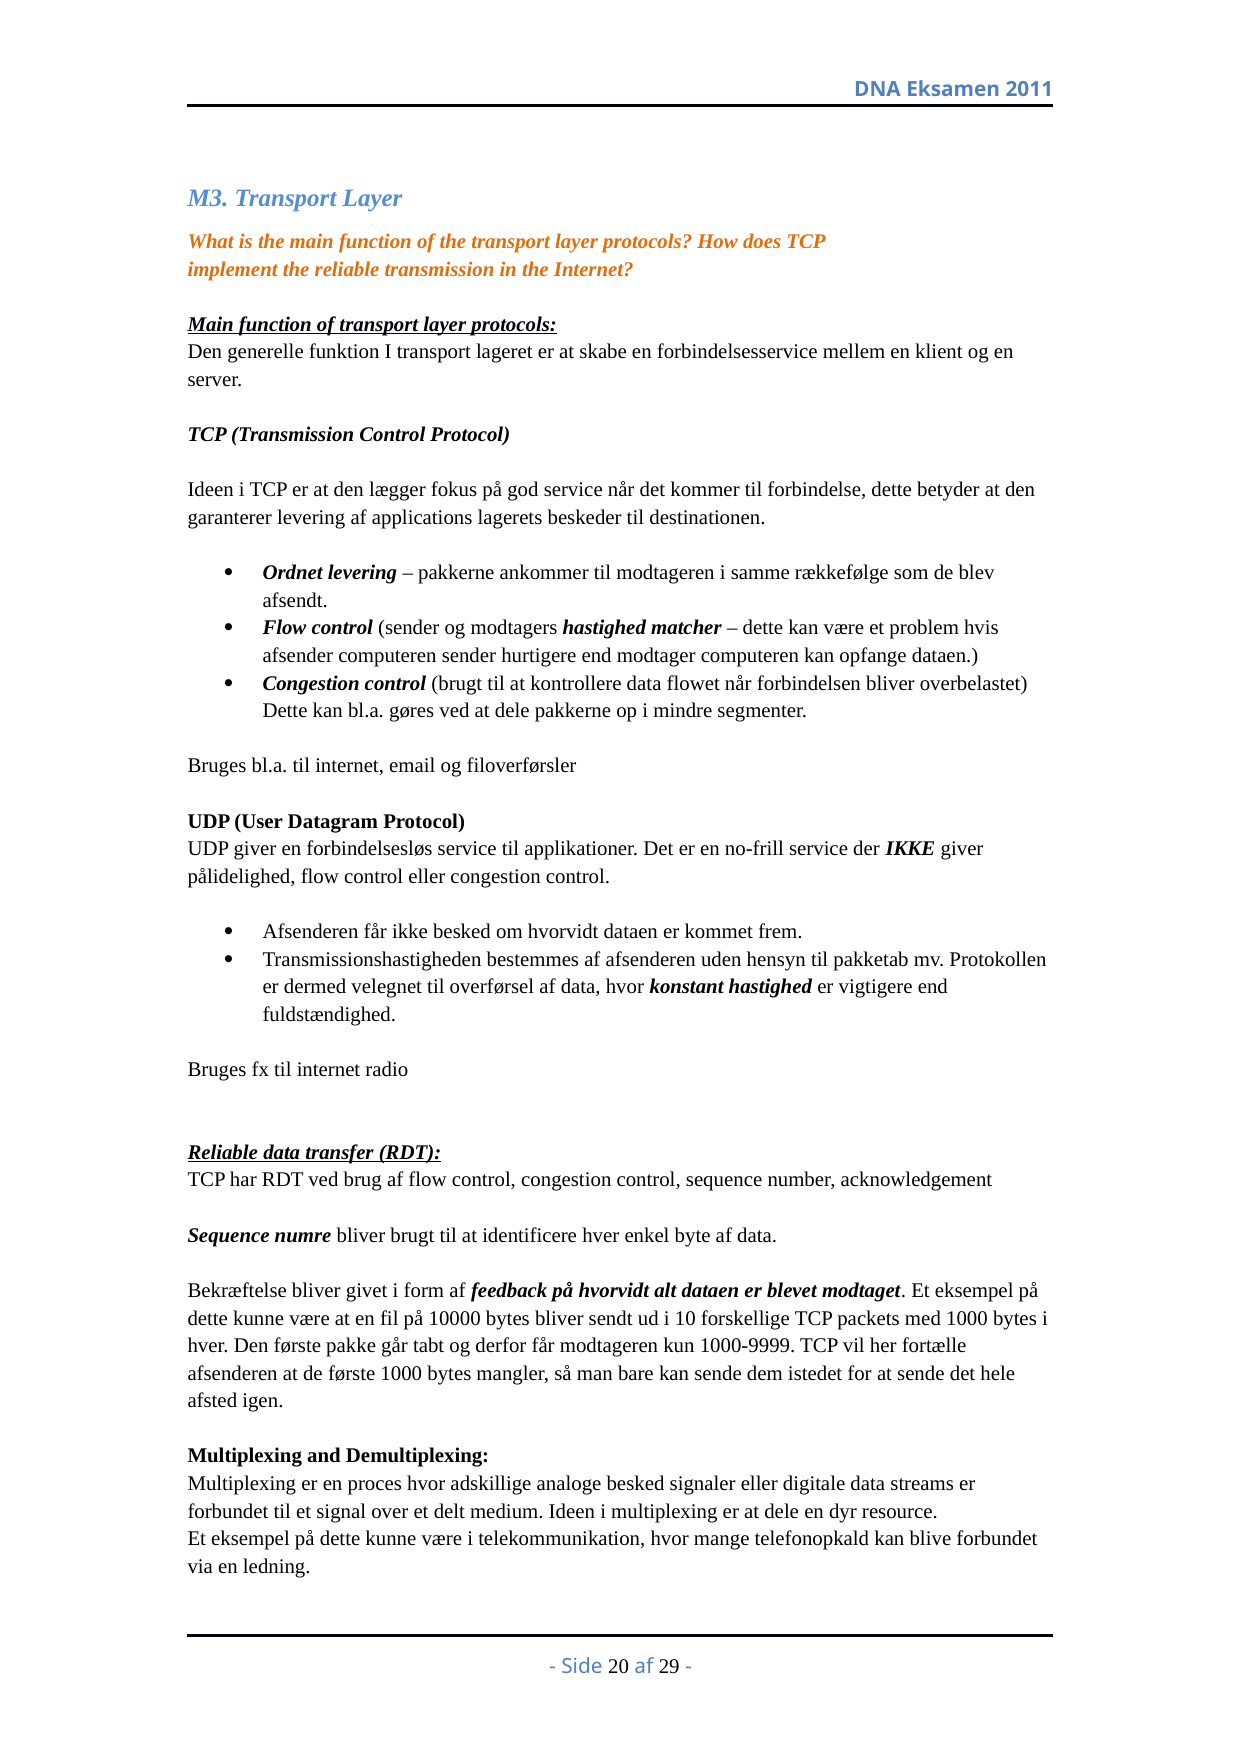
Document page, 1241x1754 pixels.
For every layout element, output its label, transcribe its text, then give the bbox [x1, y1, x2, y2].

text UDP (User Datagram Protocol) [187, 808, 1053, 833]
text Main function of transport layer protocols: [187, 312, 1053, 336]
text Et eksempel på dette kunne være i telekommunikation, hvor mange telefonopkald kan blive forbundet via en ledning. [187, 1526, 1053, 1578]
text What is the main function of the transport layer protocols? How does TCP [187, 229, 1053, 253]
text Multiplexing er en proces hvor adskillige analoge besked signaler eller digitale data streams er forbundet til et signal over et delt medium. Ideen i multiplexing er at dele en dyr resource. [187, 1471, 1053, 1523]
text Bekræftelse bliver givet i form af feedback på hvorvidt alt dataen er blevet modtaget. Et eksempel på dette kunne være at en fil på 10000 bytes bliver sendt ud i 10 forskellige TCP packets med 1000 bytes i hver. Den første pakke går tabt og derfor får modtageren kun 1000-9999. TCP vil her fortælle afsenderen at de første 1000 bytes mangler, så man bare kan sende dem istedet for at sende det hele afsted igen. [187, 1278, 1053, 1412]
text Bruges bl.a. til internet, email og filoverførsler [187, 753, 1053, 777]
text TCP (Transmission Control Protocol) [187, 422, 1053, 446]
text Reliable data transfer (RDT): [187, 1140, 1053, 1164]
list Ordnet levering – pakkerne ankommer til modtageren i samme rækkefølge som de blev afsendt. [225, 560, 1053, 612]
text Ideen i TCP er at den lægger fokus på god service når det kommer til forbindelse, dette betyder at den garanterer levering af applications lagerets beskeder til destinationen. [187, 477, 1053, 529]
text implement the reliable transmission in the Internet? [187, 256, 1053, 281]
text Den generelle funktion I transport lageret er at skabe en forbindelsesservice mellem en klient og en server. [187, 339, 1053, 391]
subtitle M3. Transport Layer [187, 183, 1053, 212]
text Sequence numre bliver brugt til at identificere hver enkel byte af data. [187, 1223, 1053, 1247]
list Afsenderen får ikke besked om hvorvidt dataen er kommet frem. [225, 919, 1053, 943]
list Congestion control (brugt til at kontrollere data flowet når forbindelsen bliver overbelastet) Dette kan bl.a. gøres ved at dele pakkerne op i mindre segmenter. [225, 671, 1053, 722]
text TCP har RDT ved brug af flow control, congestion control, sequence number, acknowledgement [187, 1167, 1053, 1191]
list Flow control (sender og modtagers hastighed matcher – dette kan være et problem hvis afsender computeren sender hurtigere end modtager computeren kan opfange dataen.) [225, 615, 1053, 667]
text Bruges fx til internet radio [187, 1057, 1053, 1081]
text Multiplexing and Demultiplexing: [187, 1443, 1053, 1467]
list Transmissionshastigheden bestemmes af afsenderen uden hensyn til pakketab mv. Protokollen er dermed velegnet til overførsel af data, hvor konstant hastighed er vigtigere end fuldstændighed. [225, 947, 1053, 1026]
text UDP giver en forbindelsesløs service til applikationer. Det er en no-frill service der IKKE giver pålidelighed, flow control eller congestion control. [187, 836, 1053, 888]
